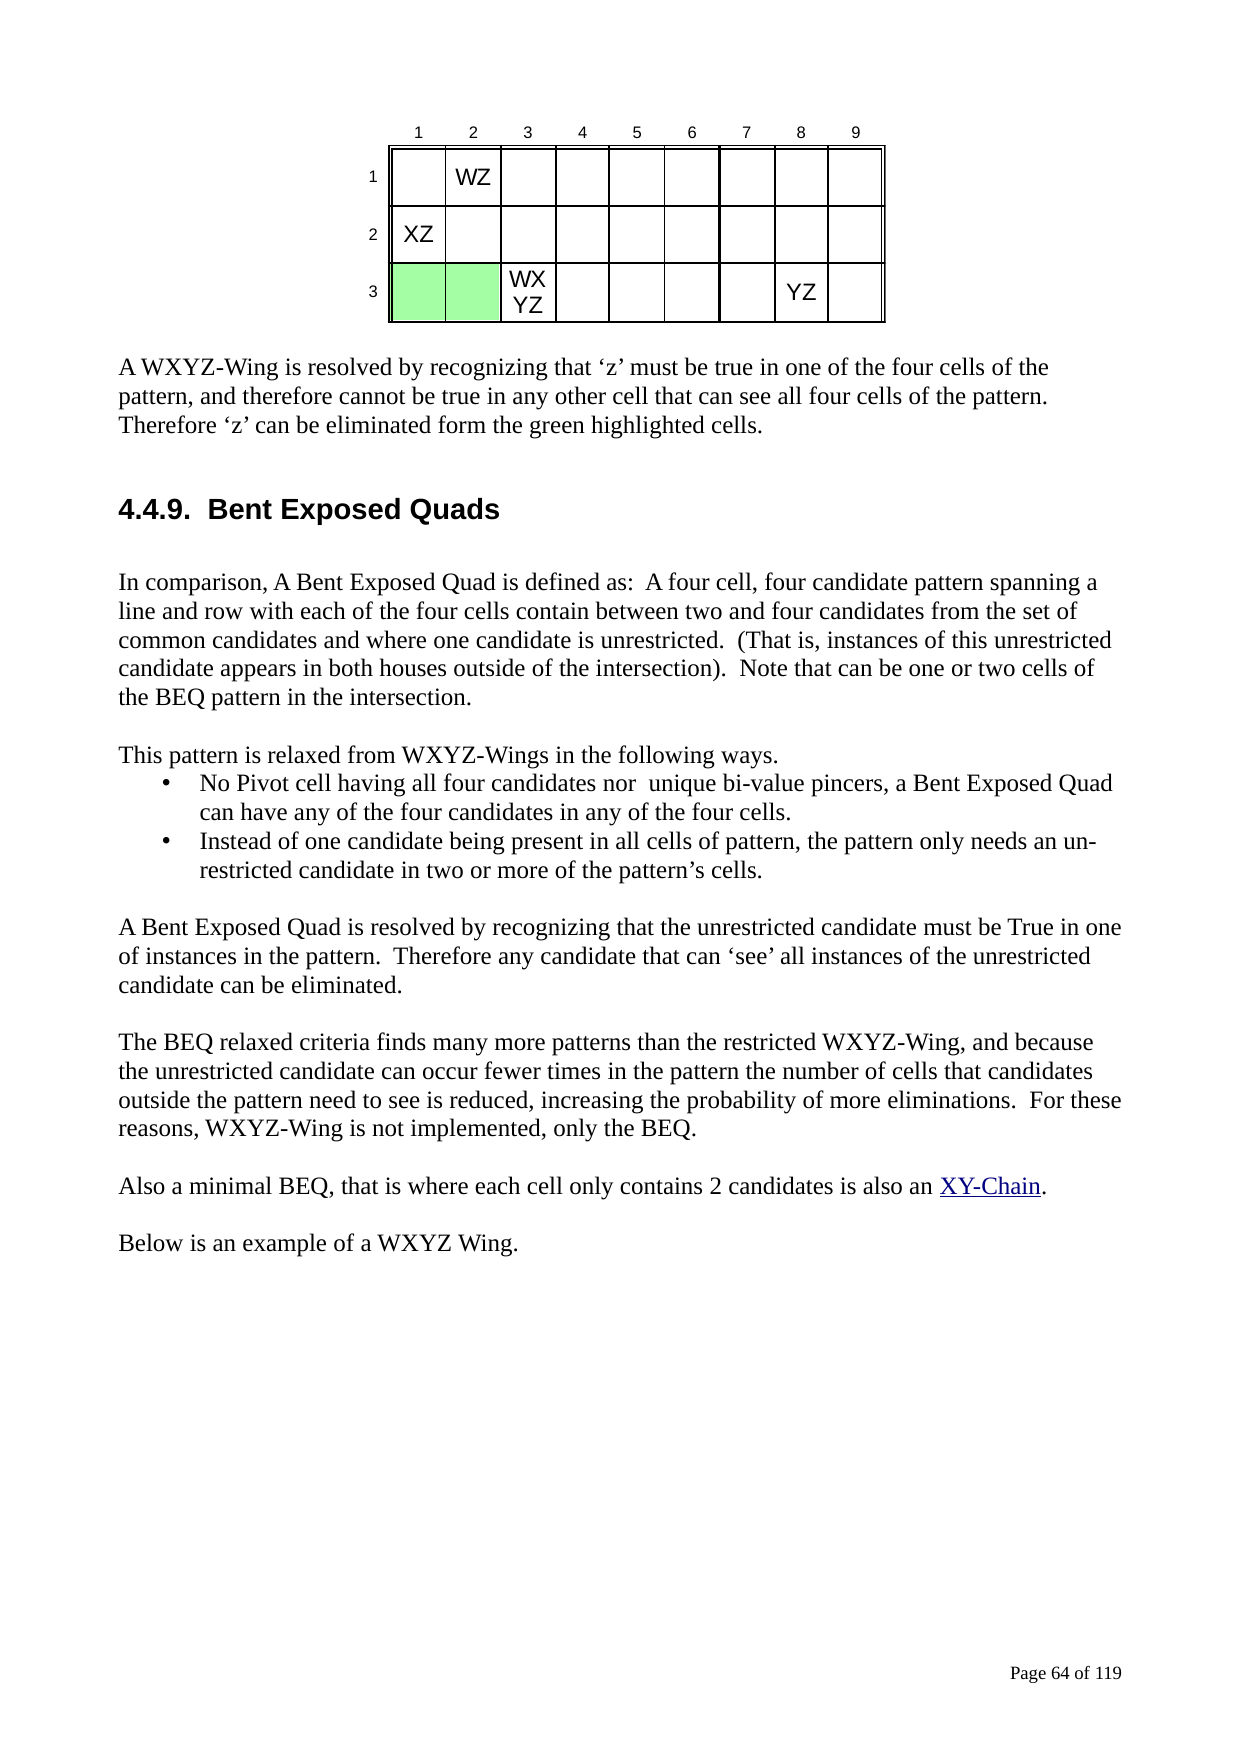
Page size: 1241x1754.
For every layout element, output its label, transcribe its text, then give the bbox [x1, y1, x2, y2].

subtitle Bent Exposed Quads [118, 492, 1122, 526]
text A Bent Exposed Quad is resolved by recognizing that the unrestricted candidate must be True in one of instances in the pattern. Therefore any candidate that can ‘see’ all instances of the unrestricted candidate can be eliminated. [118, 912, 1122, 998]
text Also a minimal BEQ, that is where each cell only contains 2 candidates is also an XY-Chain. [118, 1171, 1122, 1200]
text In comparison, A Bent Exposed Quad is defined as: A four cell, four candidate pattern spanning a line and row with each of the four cells contain between two and four candidates from the set of common candidates and where one candidate is unrestricted. (That is, instances of this unrestricted candidate appears in both houses outside of the intersection). Note that can be one or two cells of the BEQ pattern in the intersection. [118, 567, 1122, 711]
text A WXYZ-Wing is resolved by recognizing that ‘z’ must be true in one of the four cells of the pattern, and therefore cannot be true in any other cell that can see all four cells of the pattern. Therefore ‘z’ can be eliminated form the green highlighted cells. [118, 352, 1122, 439]
list Instead of one candidate being present in all cells of pattern, the pattern only needs an un-restricted candidate in two or more of the pattern’s cells. [162, 826, 1122, 883]
text Below is an example of a WXYZ Wing. [118, 1228, 1122, 1257]
text This pattern is relaxed from WXYZ-Wings in the following ways. [118, 740, 1122, 768]
text The BEQ relaxed criteria finds many more patterns than the restricted WXYZ-Wing, and because the unrestricted candidate can occur fewer times in the pattern the number of cells that candidates outside the pattern need to see is reduced, increasing the probability of more eliminations. For these reasons, WXYZ-Wing is not implemented, only the BEQ. [118, 1027, 1122, 1142]
list No Pivot cell having all four candidates nor unique bi-value pincers, a Bent Exposed Quad can have any of the four candidates in any of the four cells. [162, 768, 1122, 826]
